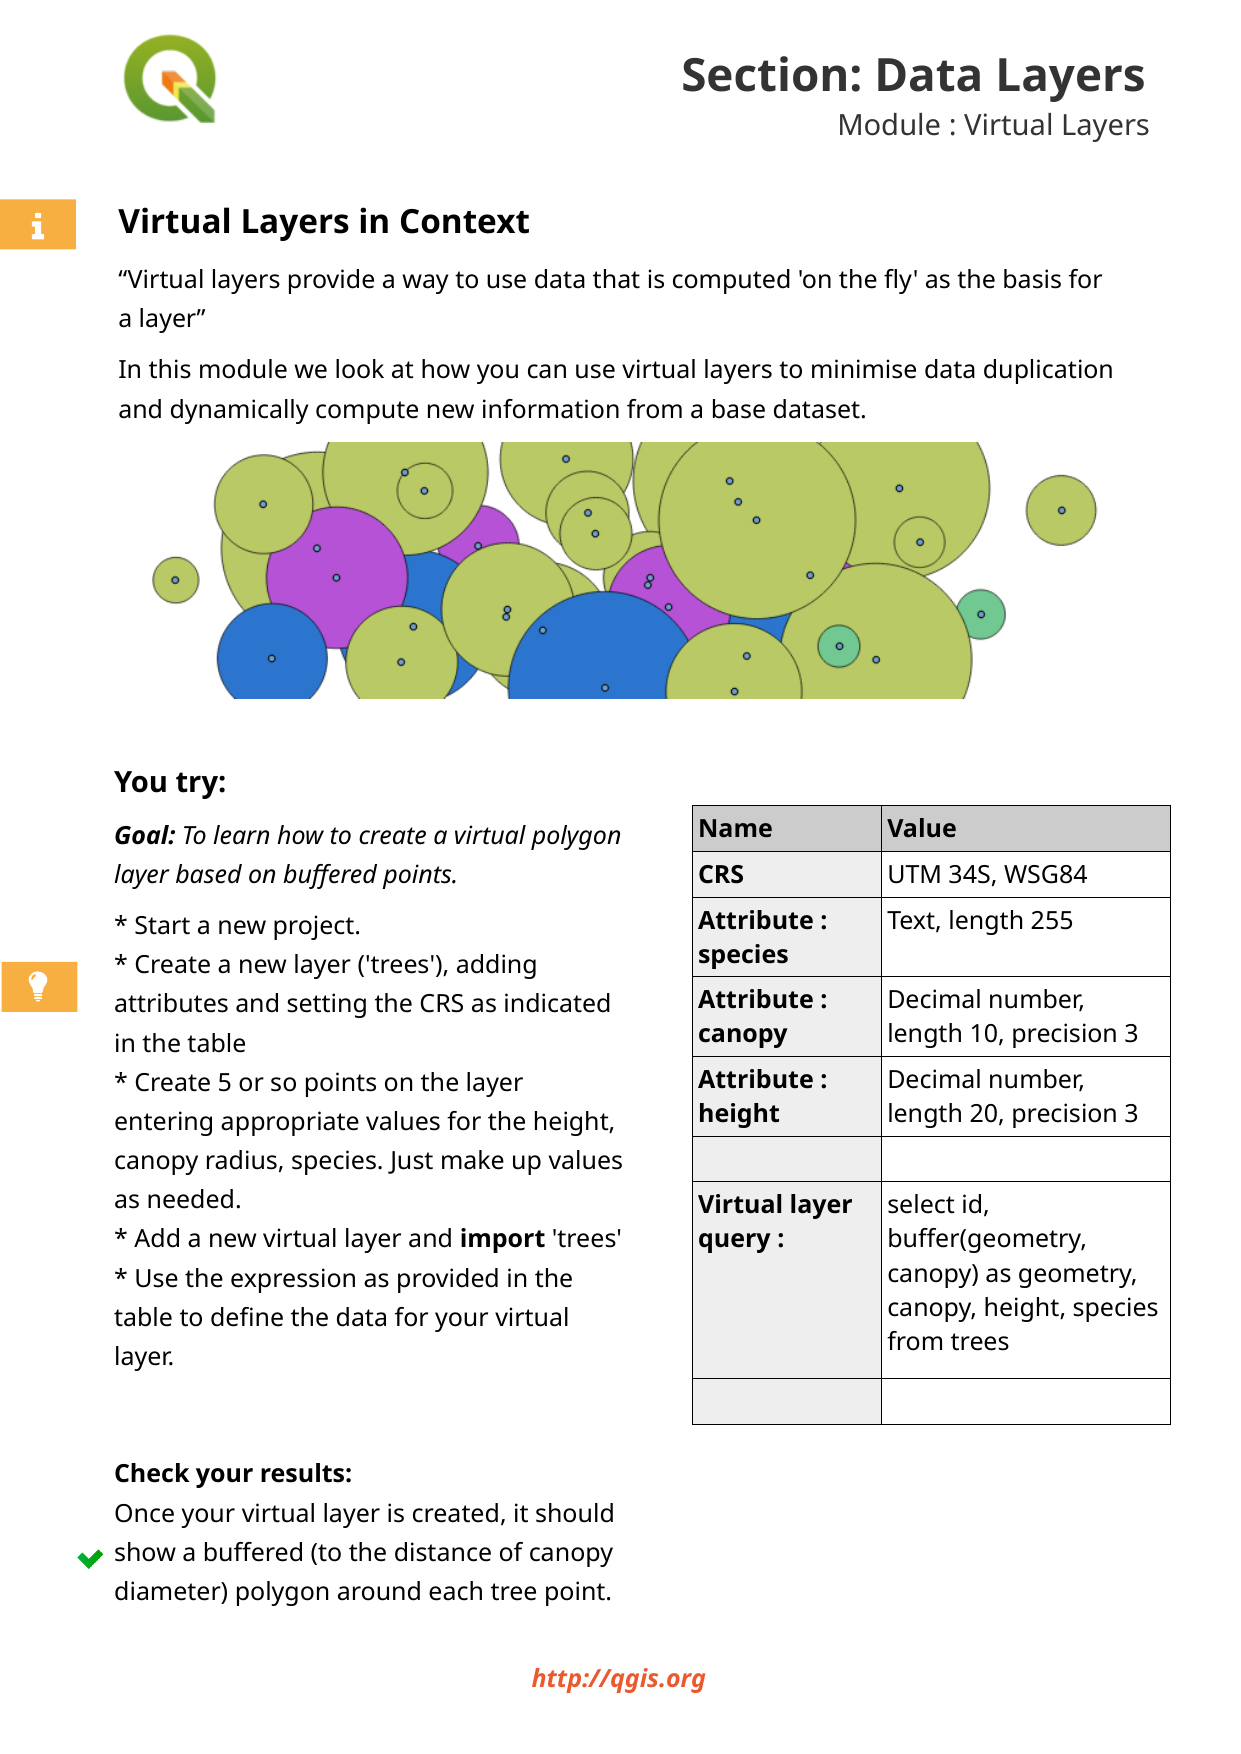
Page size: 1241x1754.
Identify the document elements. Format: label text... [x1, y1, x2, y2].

table_cell Text, length 255 [882, 898, 1170, 976]
table_cell select id, buffer(geometry, canopy) as geometry, canopy, height, species from trees [882, 1182, 1170, 1378]
text “Virtual layers provide a way to use data that is computed 'on the fly' as the basis for a layer” [118, 262, 1122, 335]
table_header Name [693, 806, 881, 851]
table_cell [882, 1379, 1170, 1424]
table_cell [882, 1137, 1170, 1181]
picture [118, 442, 1123, 699]
table_cell CRS [693, 852, 881, 897]
table_cell [693, 1137, 881, 1181]
table_cell Decimal number, length 20, precision 3 [882, 1057, 1170, 1136]
table_cell Virtual layer query : [693, 1182, 881, 1378]
table_cell [693, 1379, 881, 1424]
text In this module we look at how you can use virtual layers to minimise data duplication and dynamically compute new information from a base dataset. [118, 352, 1122, 425]
table_cell Attribute : canopy [693, 977, 881, 1056]
subtitle Virtual Layers in Context [118, 198, 1122, 243]
table_cell UTM 34S, WSG84 [882, 852, 1170, 897]
table_cell Decimal number, length 10, precision 3 [882, 977, 1170, 1056]
table_cell Attribute : species [693, 898, 881, 976]
table_header Value [882, 806, 1170, 851]
table_cell Attribute : height [693, 1057, 881, 1136]
picture [122, 31, 218, 127]
